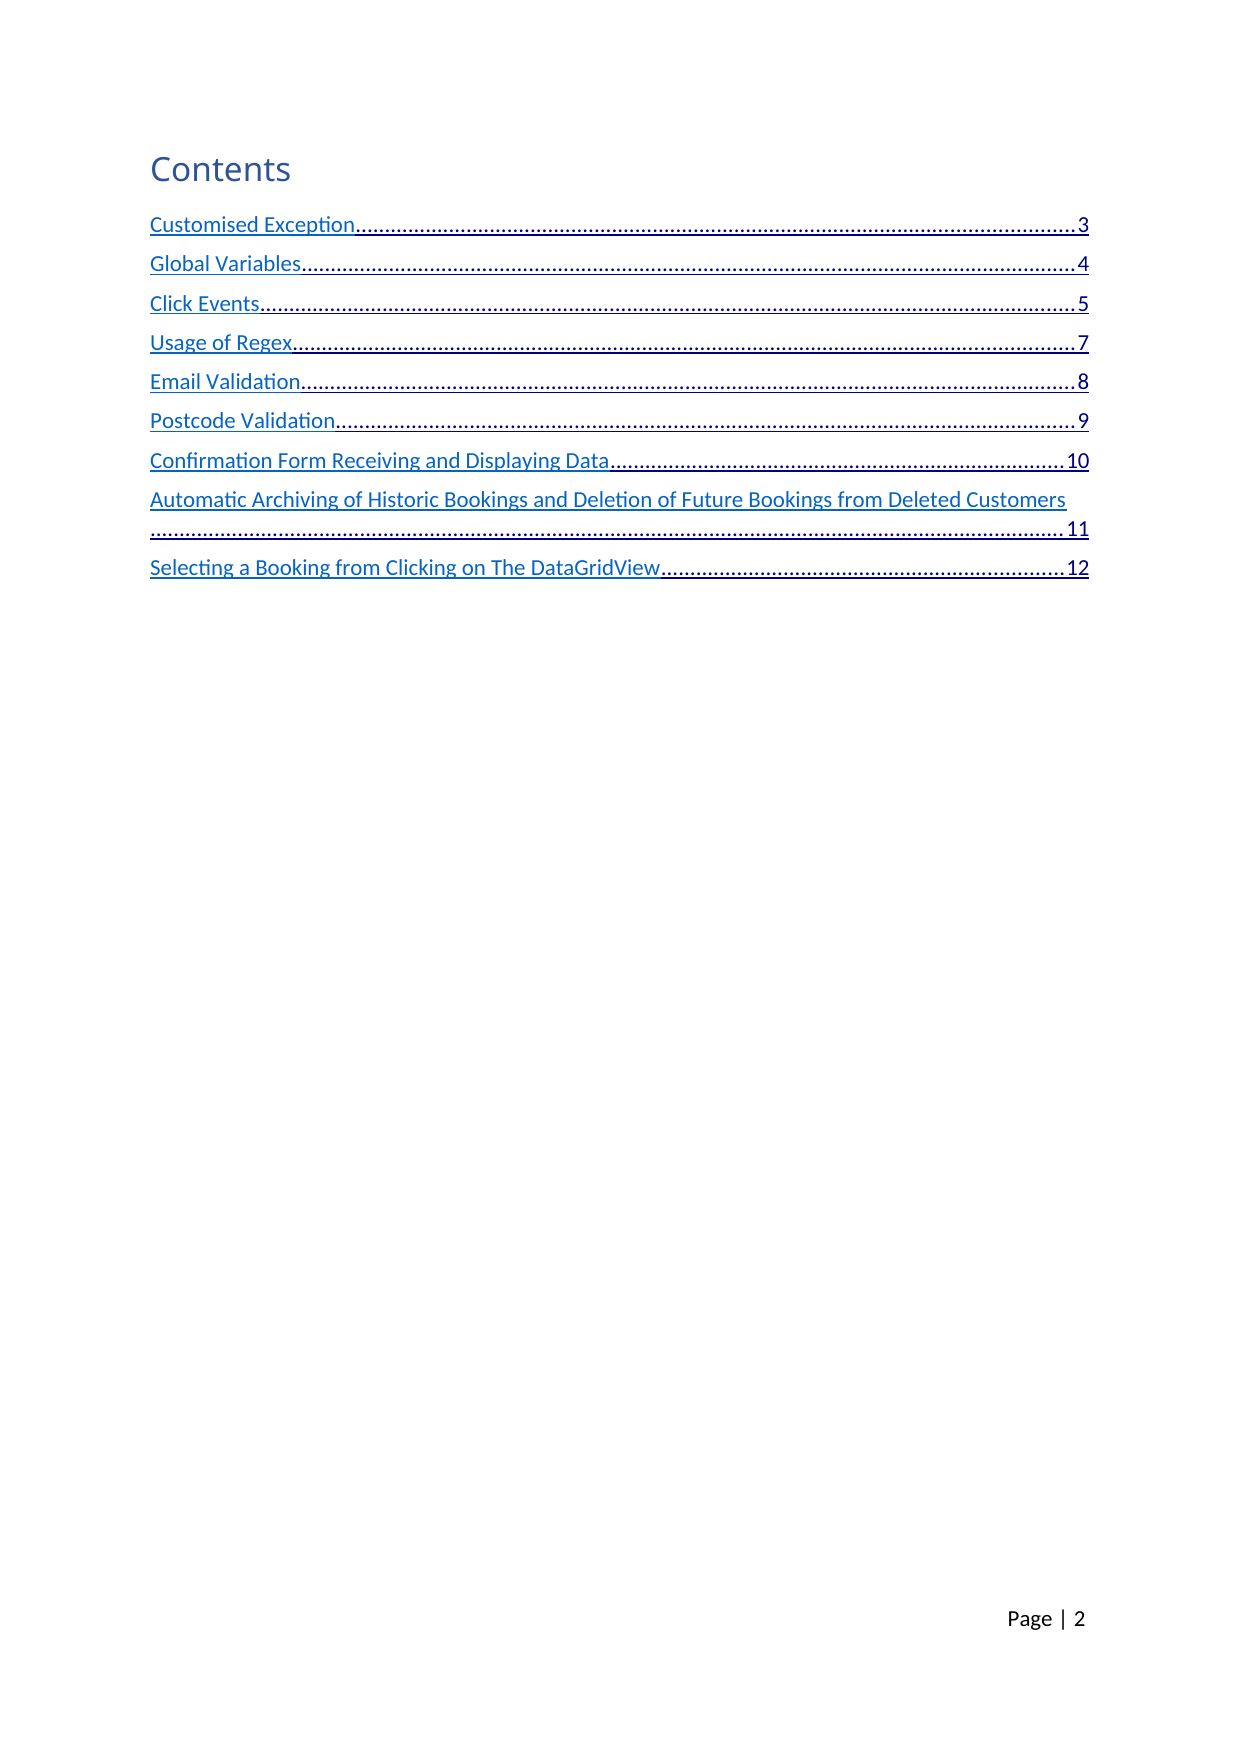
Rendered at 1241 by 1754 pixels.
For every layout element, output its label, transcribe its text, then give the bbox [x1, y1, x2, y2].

text Email Validation 8 [150, 367, 1090, 395]
text Click Events 5 [150, 289, 1090, 317]
text Automatic Archiving of Historic Bookings and Deletion of Future Bookings from Deleted Customers 11 [150, 485, 1090, 542]
text Global Variables 4 [150, 249, 1090, 278]
text Confirmation Form Receiving and Displaying Data 10 [150, 446, 1090, 474]
subtitle Contents [150, 146, 1090, 191]
text Usage of Regex 7 [150, 328, 1090, 356]
text Customised Exception 3 [150, 210, 1090, 238]
text Postcode Validation 9 [150, 407, 1090, 435]
text Selecting a Booking from Clicking on The DataGridView 12 [150, 553, 1090, 581]
